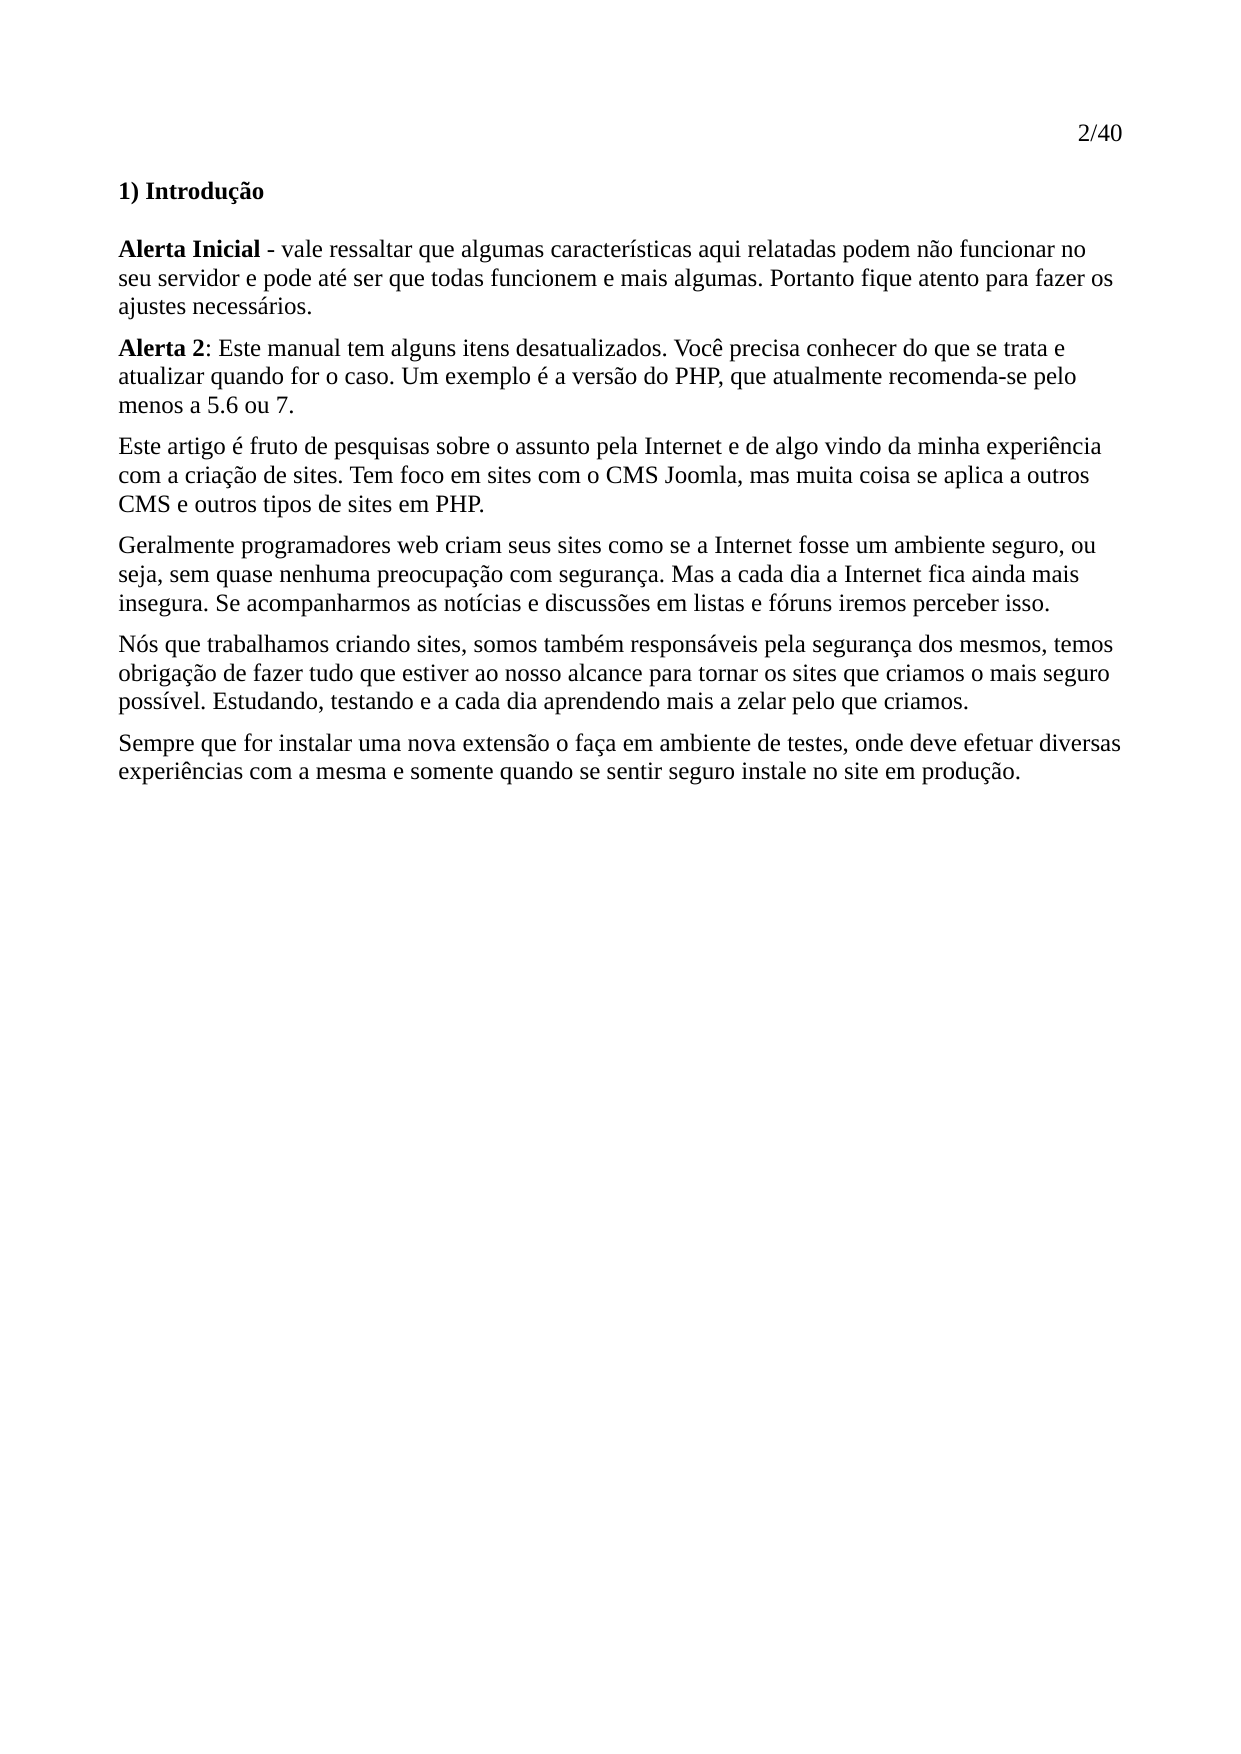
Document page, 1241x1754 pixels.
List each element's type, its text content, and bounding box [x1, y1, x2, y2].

text Nós que trabalhamos criando sites, somos também responsáveis pela segurança dos mesmos, temos obrigação de fazer tudo que estiver ao nosso alcance para tornar os sites que criamos o mais seguro possível. Estudando, testando e a cada dia aprendendo mais a zelar pelo que criamos. [118, 629, 1122, 715]
text Alerta Inicial - vale ressaltar que algumas características aqui relatadas podem não funcionar no seu servidor e pode até ser que todas funcionem e mais algumas. Portanto fique atento para fazer os ajustes necessários. [118, 234, 1122, 320]
text Este artigo é fruto de pesquisas sobre o assunto pela Internet e de algo vindo da minha experiência com a criação de sites. Tem foco em sites com o CMS Joomla, mas muita coisa se aplica a outros CMS e outros tipos de sites em PHP. [118, 431, 1122, 518]
text Geralmente programadores web criam seus sites como se a Internet fosse um ambiente seguro, ou seja, sem quase nenhuma preocupação com segurança. Mas a cada dia a Internet fica ainda mais insegura. Se acompanharmos as notícias e discussões em listas e fóruns iremos perceber isso. [118, 530, 1122, 616]
text Sempre que for instalar uma nova extensão o faça em ambiente de testes, onde deve efetuar diversas experiências com a mesma e somente quando se sentir seguro instale no site em produção. [118, 728, 1122, 785]
text Alerta 2: Este manual tem alguns itens desatualizados. Você precisa conhecer do que se trata e atualizar quando for o caso. Um exemplo é a versão do PHP, que atualmente recomenda-se pelo menos a 5.6 ou 7. [118, 333, 1122, 419]
text 1) Introdução [118, 176, 1122, 205]
